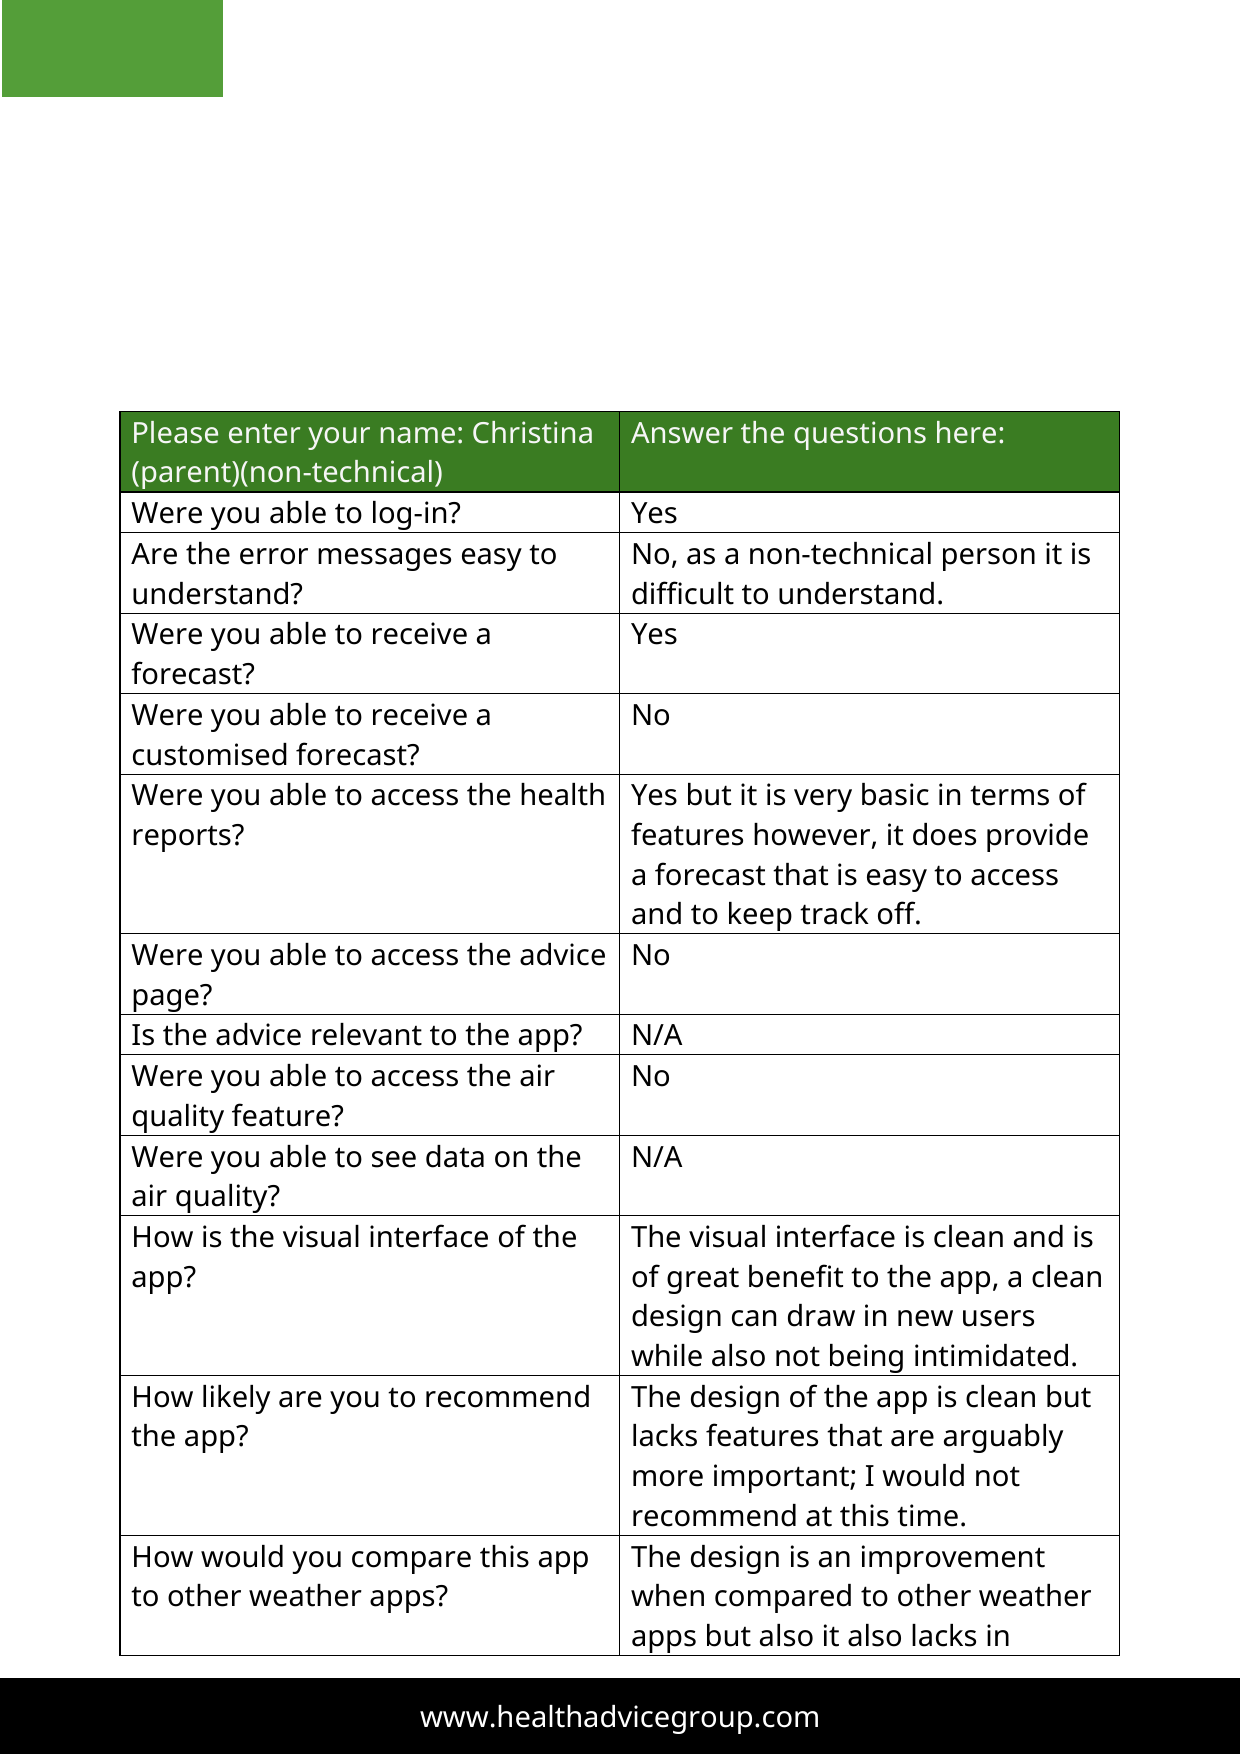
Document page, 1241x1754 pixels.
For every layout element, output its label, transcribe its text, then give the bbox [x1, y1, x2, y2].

table_cell No [620, 934, 1119, 1014]
table_cell Were you able to access the air quality feature? [121, 1055, 619, 1135]
table_cell Are the error messages easy to understand? [121, 533, 619, 613]
table_cell Were you able to log-in? [121, 493, 619, 532]
table_cell No [620, 694, 1119, 773]
table_cell Yes [620, 493, 1119, 532]
table_header Answer the questions here: [620, 412, 1119, 491]
table_cell N/A [620, 1136, 1119, 1215]
table_cell The visual interface is clean and is of great benefit to the app, a clean design can draw in new users while also not being intimidated. [620, 1216, 1119, 1375]
table_cell How likely are you to recommend the app? [121, 1376, 619, 1535]
table_header Please enter your name: Christina (parent)(non-technical) [121, 412, 619, 491]
table_cell Were you able to receive a forecast? [121, 614, 619, 693]
table_cell The design is an improvement when compared to other weather apps but also it also lacks in [620, 1536, 1119, 1655]
table_cell How would you compare this app to other weather apps? [121, 1536, 619, 1655]
table_cell No [620, 1055, 1119, 1135]
table_cell No, as a non-technical person it is difficult to understand. [620, 533, 1119, 613]
table_cell N/A [620, 1015, 1119, 1054]
table_cell Yes but it is very basic in terms of features however, it does provide a forecast that is easy to access and to keep track off. [620, 775, 1119, 933]
table_cell Were you able to receive a customised forecast? [121, 694, 619, 773]
table_cell The design of the app is clean but lacks features that are arguably more important; I would not recommend at this time. [620, 1376, 1119, 1535]
table_cell Is the advice relevant to the app? [121, 1015, 619, 1054]
table_cell Yes [620, 614, 1119, 693]
table_cell How is the visual interface of the app? [121, 1216, 619, 1375]
table_cell Were you able to see data on the air quality? [121, 1136, 619, 1215]
table_cell Were you able to access the advice page? [121, 934, 619, 1014]
table_cell Were you able to access the health reports? [121, 775, 619, 933]
